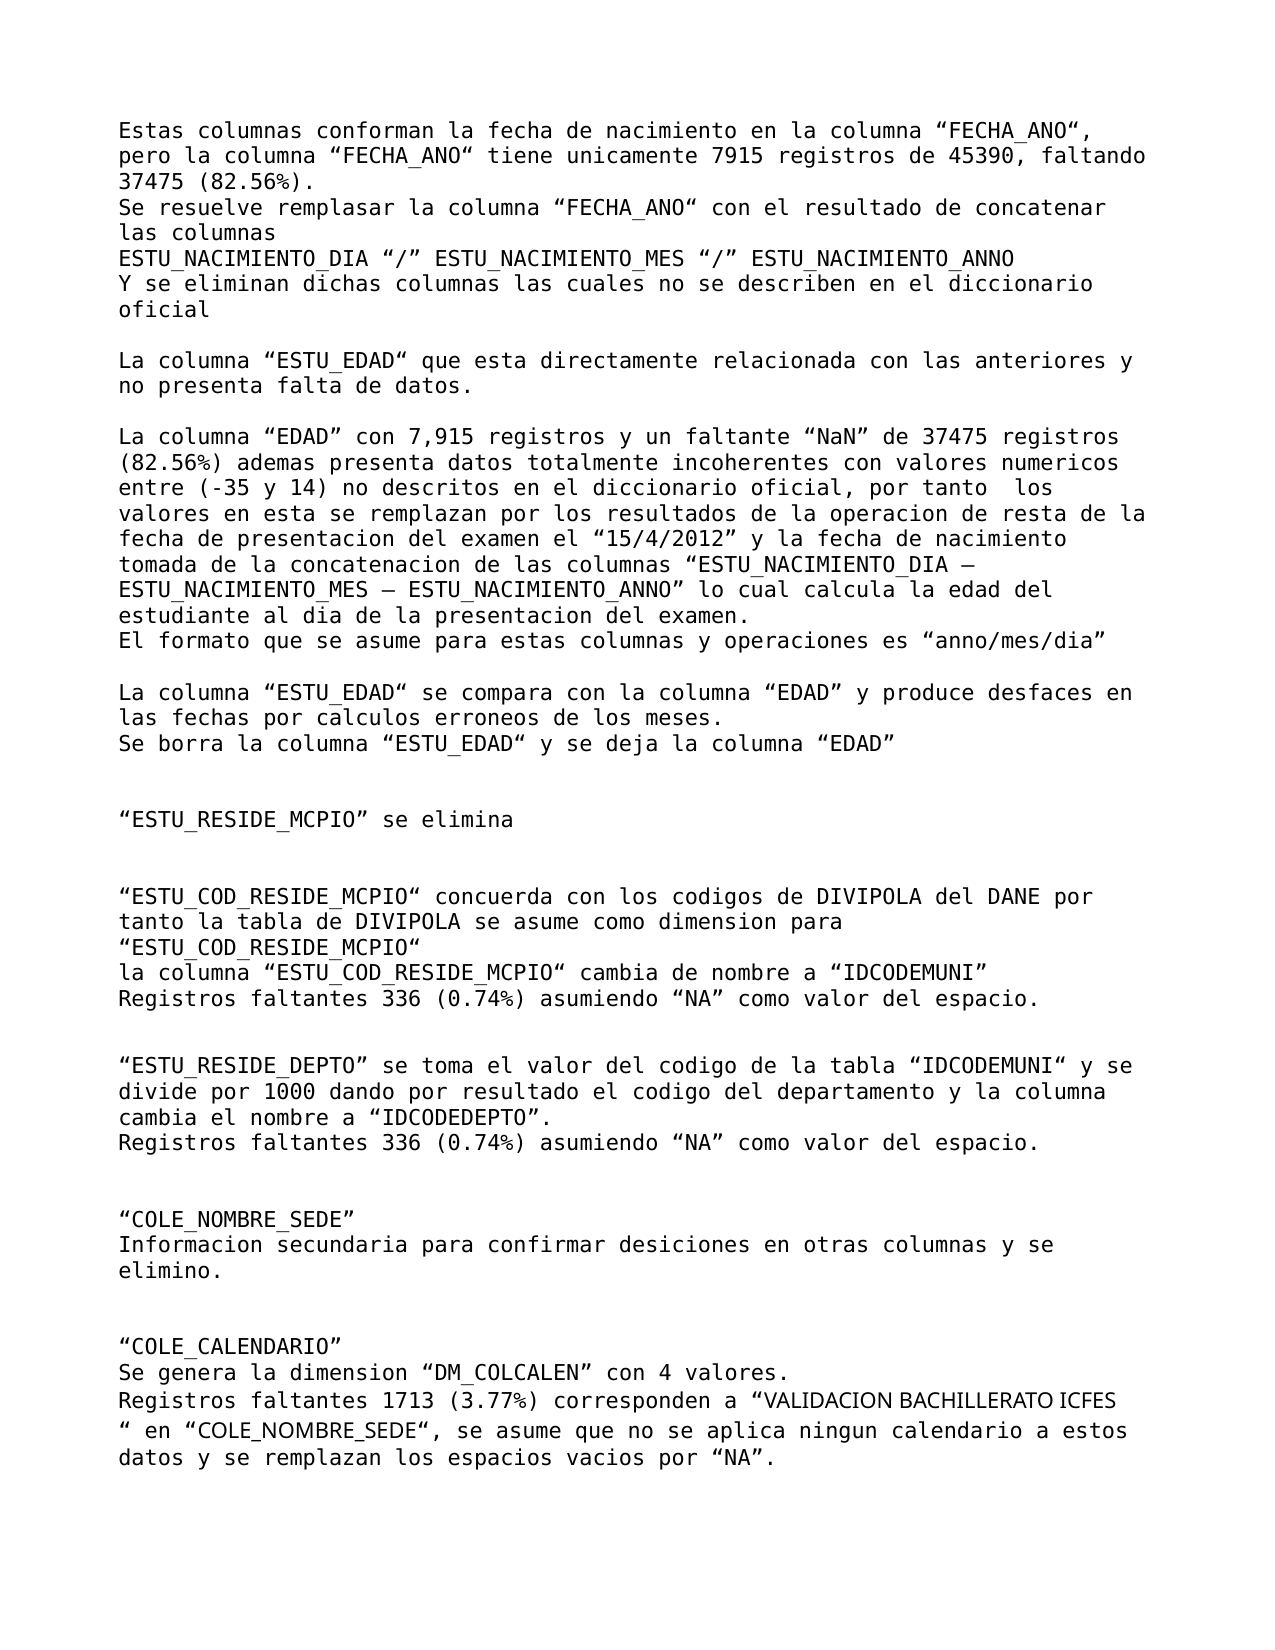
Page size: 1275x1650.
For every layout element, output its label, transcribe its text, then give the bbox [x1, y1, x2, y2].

text Se resuelve remplasar la columna “FECHA_ANO“ con el resultado de concatenar las columnas [118, 195, 1157, 246]
list “ en “COLE_NOMBRE_SEDE“, se asume que no se aplica ningun calendario a estos datos y se remplazan los espacios vacios por “NA”. [118, 1415, 1157, 1470]
list Registros faltantes 336 (0.74%) asumiendo “NA” como valor del espacio. [118, 1130, 1157, 1156]
text La columna “ESTU_EDAD“ que esta directamente relacionada con las anteriores y no presenta falta de datos. [118, 348, 1157, 399]
list la columna “ESTU_COD_RESIDE_MCPIO“ cambia de nombre a “IDCODEMUNI” [118, 960, 1157, 986]
list “COLE_CALENDARIO” [118, 1334, 1157, 1360]
text Y se eliminan dichas columnas las cuales no se describen en el diccionario oficial [118, 271, 1157, 322]
list “ESTU_RESIDE_DEPTO” se toma el valor del codigo de la tabla “IDCODEMUNI“ y se divide por 1000 dando por resultado el codigo del departamento y la columna cambia el nombre a “IDCODEDEPTO”. [118, 1053, 1157, 1130]
text ESTU_NACIMIENTO_DIA “/” ESTU_NACIMIENTO_MES “/” ESTU_NACIMIENTO_ANNO [118, 246, 1157, 271]
text La columna “ESTU_EDAD“ se compara con la columna “EDAD” y produce desfaces en las fechas por calculos erroneos de los meses. [118, 679, 1157, 731]
list “ESTU_RESIDE_MCPIO” se elimina [118, 807, 1157, 833]
text El formato que se asume para estas columnas y operaciones es “anno/mes/dia” [118, 628, 1157, 654]
text Se borra la columna “ESTU_EDAD“ y se deja la columna “EDAD” [118, 731, 1157, 756]
list Registros faltantes 336 (0.74%) asumiendo “NA” como valor del espacio. [118, 986, 1157, 1011]
text Estas columnas conforman la fecha de nacimiento en la columna “FECHA_ANO“, pero la columna “FECHA_ANO“ tiene unicamente 7915 registros de 45390, faltando 37475 (82.56%). [118, 118, 1157, 195]
list Se genera la dimension “DM_COLCALEN” con 4 valores. [118, 1360, 1157, 1385]
list “COLE_NOMBRE_SEDE” [118, 1207, 1157, 1232]
text La columna “EDAD” con 7,915 registros y un faltante “NaN” de 37475 registros (82.56%) ademas presenta datos totalmente incoherentes con valores numericos entre (-35 y 14) no descritos en el diccionario oficial, por tanto los valores en esta se remplazan por los resultados de la operacion de resta de la fecha de presentacion del examen el “15/4/2012” y la fecha de nacimiento tomada de la concatenacion de las columnas “ESTU_NACIMIENTO_DIA – ESTU_NACIMIENTO_MES – ESTU_NACIMIENTO_ANNO” lo cual calcula la edad del estudiante al dia de la presentacion del examen. [118, 424, 1157, 628]
list Informacion secundaria para confirmar desiciones en otras columnas y se elimino. [118, 1232, 1157, 1283]
list “ESTU_COD_RESIDE_MCPIO“ concuerda con los codigos de DIVIPOLA del DANE por tanto la tabla de DIVIPOLA se asume como dimension para “ESTU_COD_RESIDE_MCPIO“ [118, 884, 1157, 960]
list Registros faltantes 1713 (3.77%) corresponden a “VALIDACION BACHILLERATO ICFES [118, 1385, 1157, 1415]
